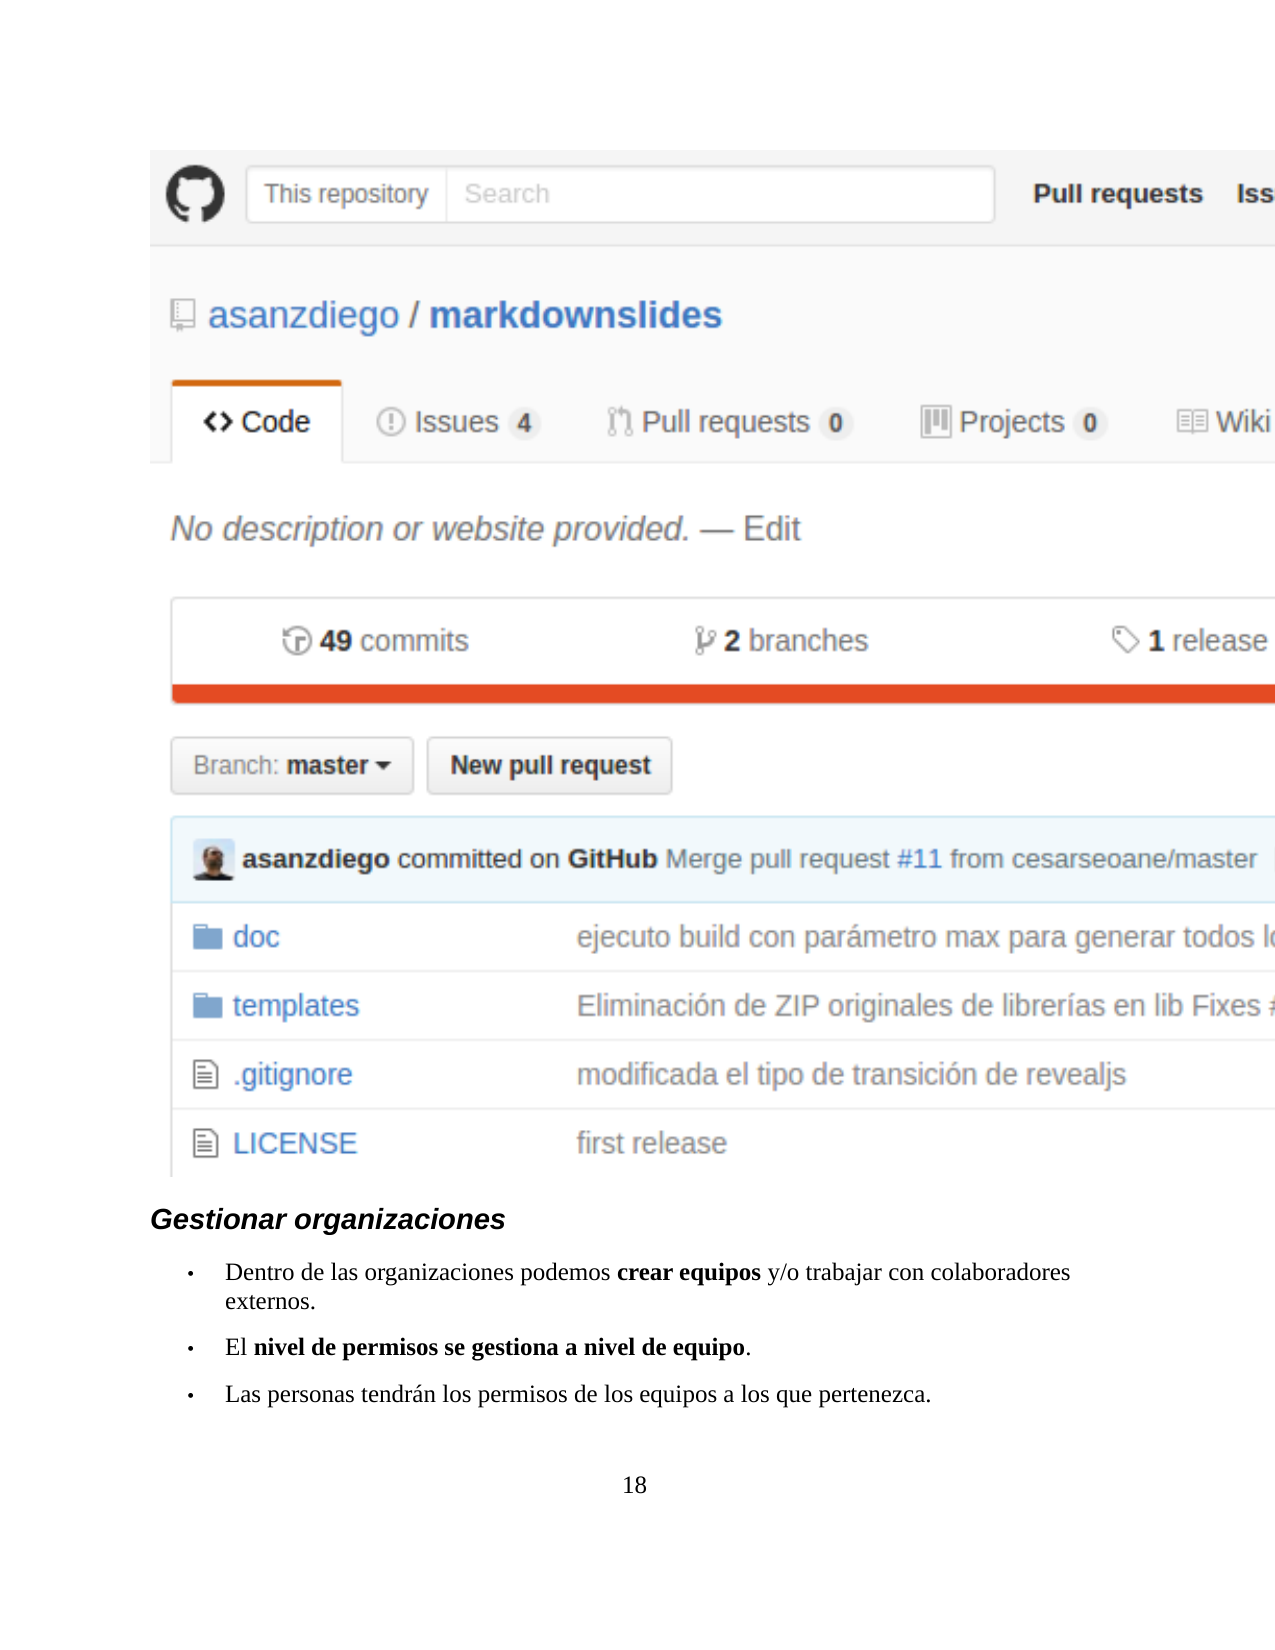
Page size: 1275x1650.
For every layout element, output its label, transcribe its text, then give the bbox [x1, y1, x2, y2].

picture [150, 150, 1275, 1177]
list Las personas tendrán los permisos de los equipos a los que pertenezca. [187, 1379, 1125, 1408]
subtitle Gestionar organizaciones [150, 1202, 1125, 1236]
list Dentro de las organizaciones podemos crear equipos y/o trabajar con colaboradores externos. [187, 1257, 1125, 1314]
list El nivel de permisos se gestiona a nivel de equipo. [187, 1332, 1125, 1361]
